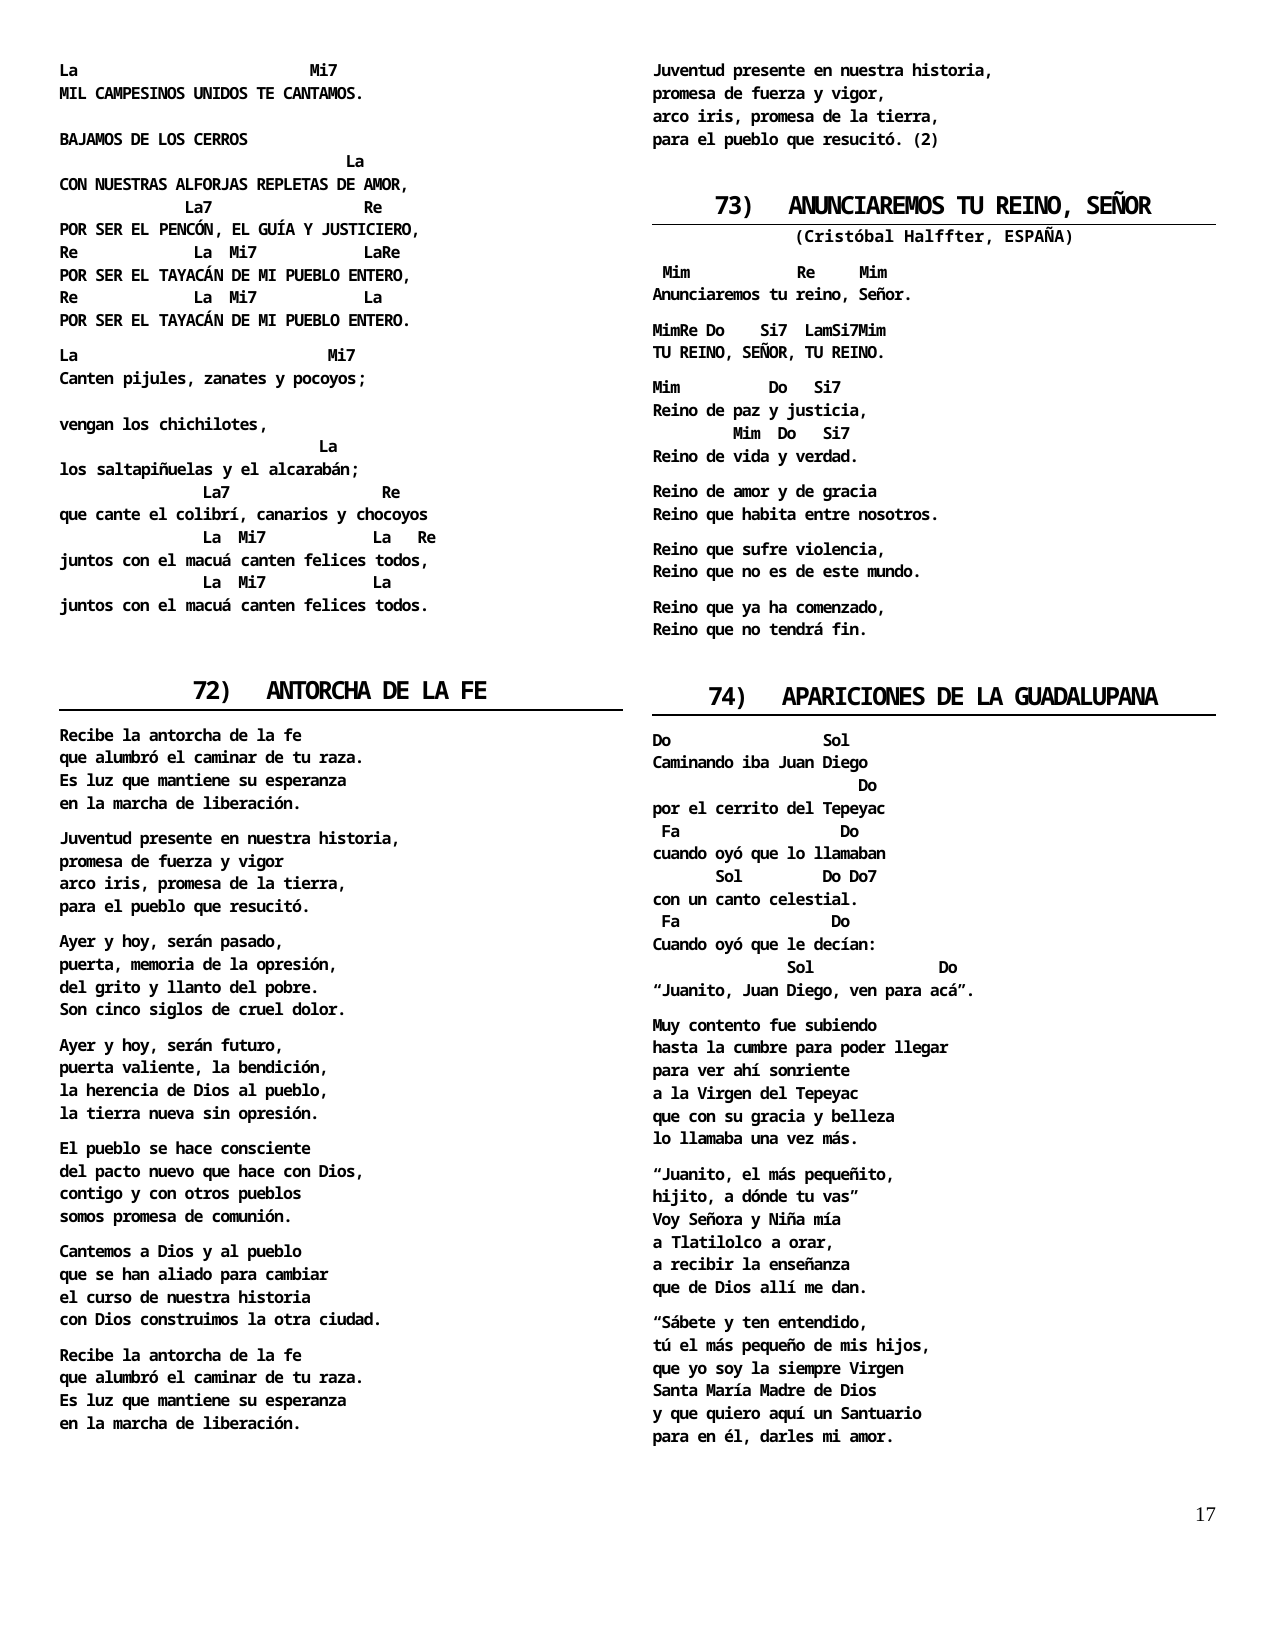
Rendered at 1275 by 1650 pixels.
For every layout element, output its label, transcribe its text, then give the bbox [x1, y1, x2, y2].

text Recibe la antorcha de la fe que alumbró el caminar de tu raza. Es luz que mantiene su esperanza en la marcha de liberación. [59, 1343, 623, 1434]
text Muy contento fue subiendo hasta la cumbre para poder llegar para ver ahí sonriente a la Virgen del Tepeyac que con su gracia y belleza lo llamaba una vez más. [652, 1013, 1216, 1150]
text Mim Do Si7 Reino de paz y justicia, Mim Do Si7 Reino de vida y verdad. [652, 376, 1216, 467]
text Do Sol Caminando iba Juan Diego Do por el cerrito del Tepeyac Fa Do cuando oyó que lo llamaban Sol Do Do7 con un canto celestial. Fa Do Cuando oyó que le decían: Sol Do “Juanito, Juan Diego, ven para acá”. [652, 728, 1216, 1001]
text Ayer y hoy, serán futuro, puerta valiente, la bendición, la herencia de Dios al pueblo, la tierra nueva sin opresión. [59, 1033, 623, 1124]
text La Mi7 Canten pijules, zanates y pocoyos; vengan los chichilotes, La los saltapiñuelas y el alcarabán; La7 Re que cante el colibrí, canarios y chocoyos La Mi7 La Re juntos con el macuá canten felices todos, La Mi7 La juntos con el macuá canten felices todos. [59, 344, 623, 635]
text El pueblo se hace consciente del pacto nuevo que hace con Dios, contigo y con otros pueblos somos promesa de comunión. [59, 1136, 623, 1227]
text La Mi7 MIL CAMPESINOS UNIDOS TE CANTAMOS. BAJAMOS DE LOS CERROS La CON NUESTRAS ALFORJAS REPLETAS DE AMOR, La7 Re POR SER EL PENCÓN, EL GUÍA Y JUSTICIERO, Re La Mi7 LaRe POR SER EL TAYACÁN DE MI PUEBLO ENTERO, Re La Mi7 La POR SER EL TAYACÁN DE MI PUEBLO ENTERO. [59, 59, 623, 332]
text Reino que ya ha comenzado, Reino que no tendrá fin. [652, 595, 1216, 641]
text Ayer y hoy, serán pasado, puerta, memoria de la opresión, del grito y llanto del pobre. Son cinco siglos de cruel dolor. [59, 930, 623, 1021]
text MimRe Do Si7 LamSi7Mim TU REINO, SEÑOR, TU REINO. [652, 318, 1216, 364]
text Recibe la antorcha de la fe que alumbró el caminar de tu raza. Es luz que mantiene su esperanza en la marcha de liberación. [59, 723, 623, 814]
text “Juanito, el más pequeñito, hijito, a dónde tu vas” Voy Señora y Niña mía a Tlatilolco a orar, a recibir la enseñanza que de Dios allí me dan. [652, 1162, 1216, 1298]
text Reino que sufre violencia, Reino que no es de este mundo. [652, 537, 1216, 583]
text (Cristóbal Halffter, ESPAÑA) [652, 225, 1216, 248]
text Reino de amor y de gracia Reino que habita entre nosotros. [652, 479, 1216, 525]
subtitle Apariciones De La Guadalupana [652, 678, 1216, 714]
text Cantemos a Dios y al pueblo que se han aliado para cambiar el curso de nuestra historia con Dios construimos la otra ciudad. [59, 1240, 623, 1331]
subtitle Anunciaremos Tu Reino, Señor [652, 187, 1216, 224]
text Mim Re Mim Anunciaremos tu reino, Señor. [652, 260, 1216, 306]
text Juventud presente en nuestra historia, promesa de fuerza y vigor, arco iris, promesa de la tierra, para el pueblo que resucitó. (2) [652, 59, 1216, 150]
subtitle Antorcha De La Fe [59, 673, 623, 709]
text Juventud presente en nuestra historia, promesa de fuerza y vigor arco iris, promesa de la tierra, para el pueblo que resucitó. [59, 826, 623, 917]
text “Sábete y ten entendido, tú el más pequeño de mis hijos, que yo soy la siempre Virgen Santa María Madre de Dios y que quiero aquí un Santuario para en él, darles mi amor. [652, 1311, 1216, 1447]
